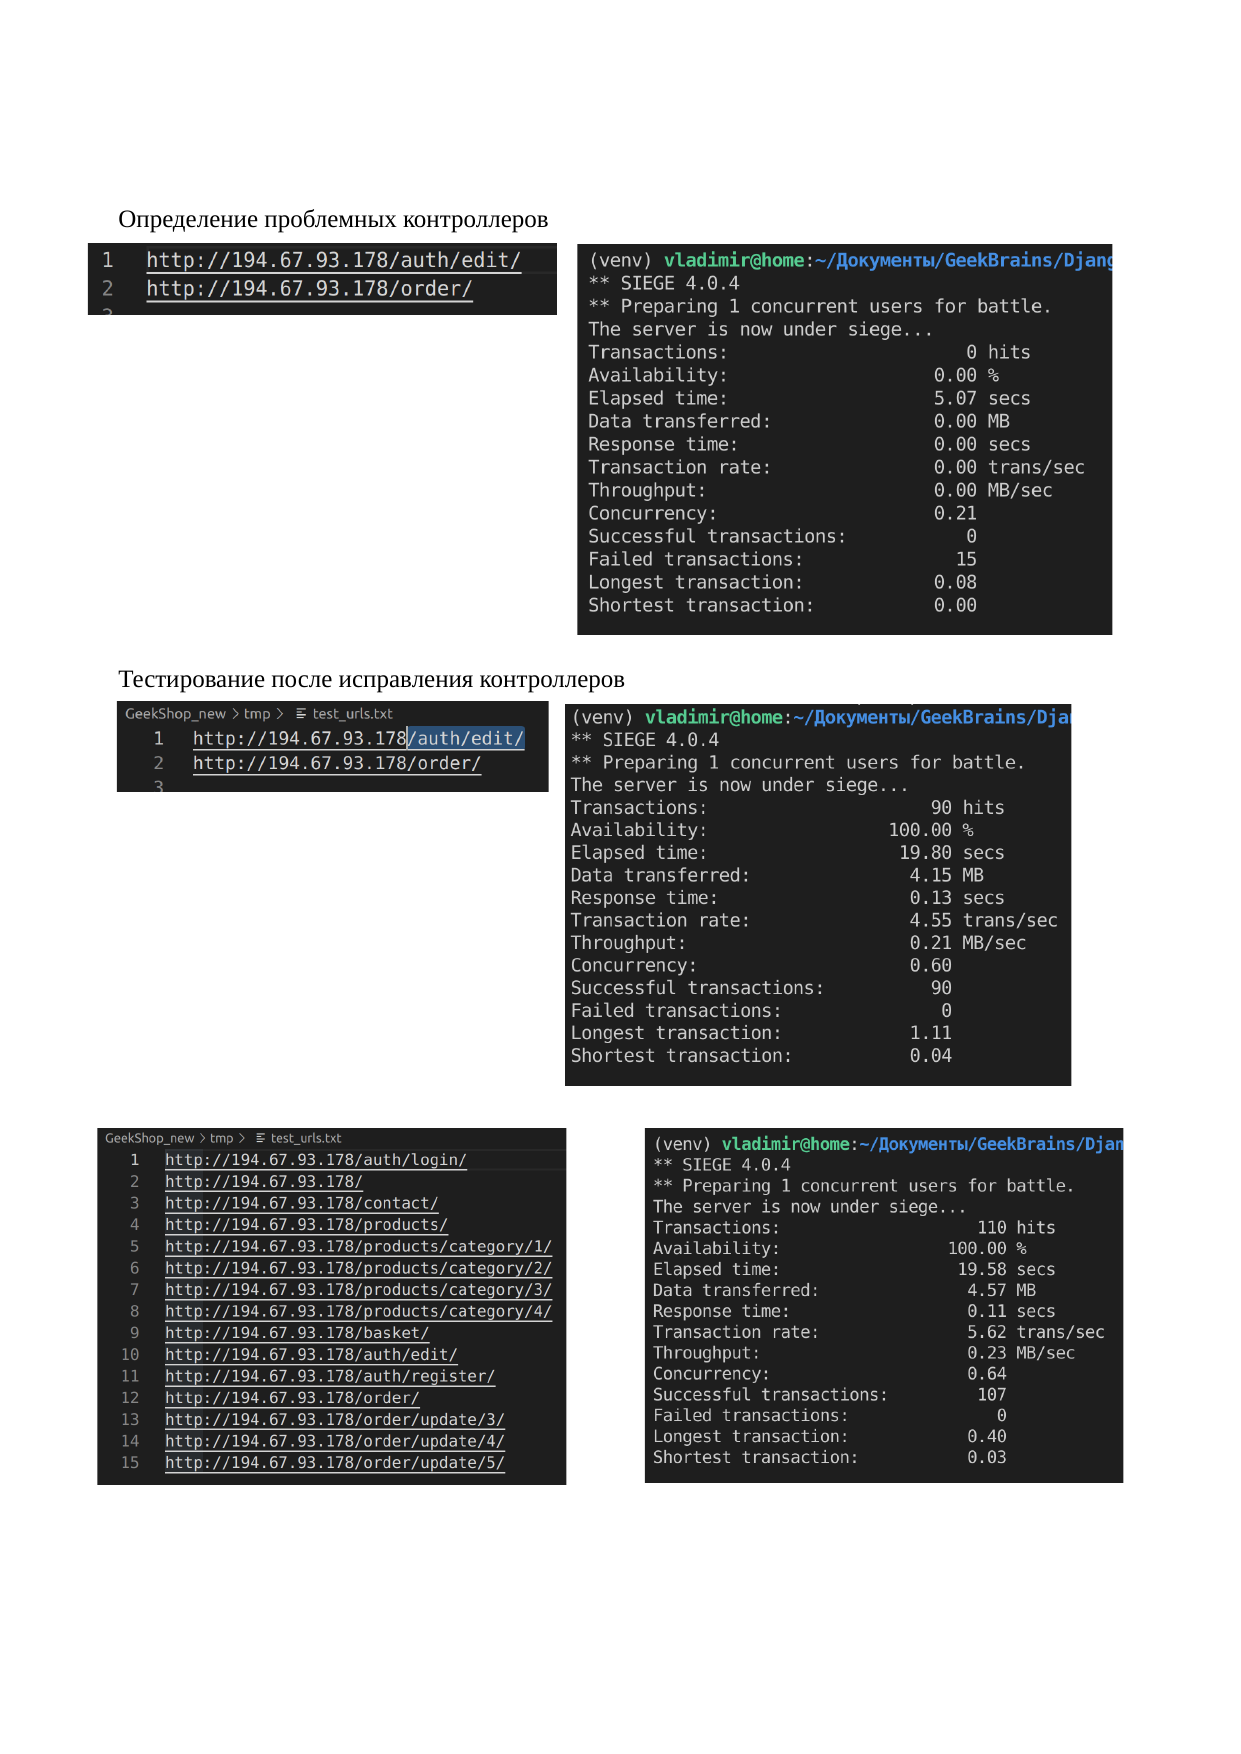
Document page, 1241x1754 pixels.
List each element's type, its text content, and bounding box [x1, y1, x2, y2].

picture [116, 701, 549, 792]
text Тестирование после исправления контроллеров [118, 664, 1122, 693]
picture [565, 704, 1072, 1086]
picture [577, 244, 1113, 635]
picture [644, 1128, 1124, 1483]
picture [87, 243, 557, 315]
text Определение проблемных контроллеров [118, 204, 1122, 233]
picture [97, 1128, 567, 1485]
